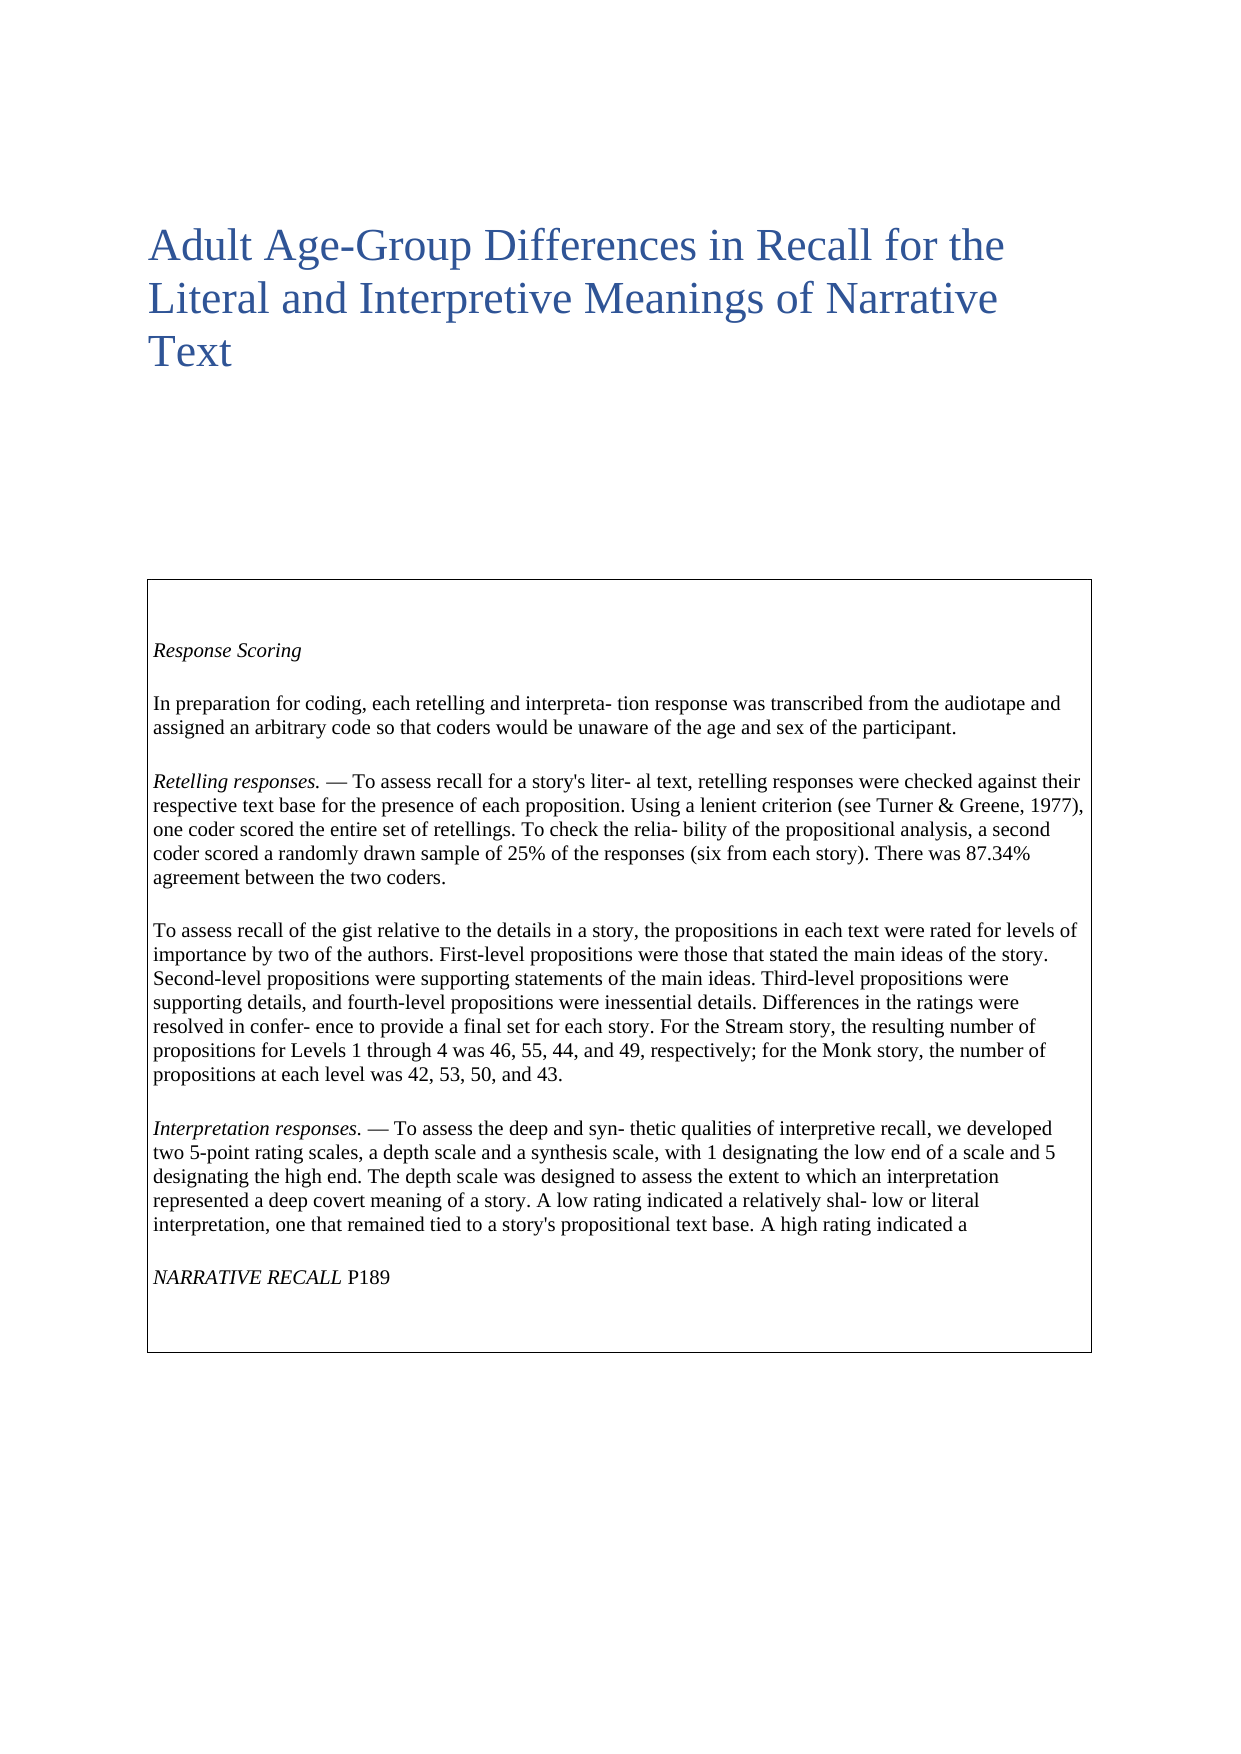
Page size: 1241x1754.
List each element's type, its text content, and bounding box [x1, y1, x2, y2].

subtitle Adult Age-Group Differences in Recall for the Literal and Interpretive Meanings of Narrative Text [148, 218, 1093, 376]
table_cell Response Scoring In preparation for coding, each retelling and interpreta- tion response was transcribed from the audiotape and assigned an arbitrary code so that coders would be unaware of the age and sex of the participant. Retelling responses. — To assess recall for a story's liter- al text, retelling responses were checked against their respective text base for the presence of each proposition. Using a lenient criterion (see Turner & Greene, 1977), one coder scored the entire set of retellings. To check the relia- bility of the propositional analysis, a second coder scored a randomly drawn sample of 25% of the responses (six from each story). There was 87.34% agreement between the two coders. To assess recall of the gist relative to the details in a story, the propositions in each text were rated for levels of importance by two of the authors. First-level propositions were those that stated the main ideas of the story. Second-level propositions were supporting statements of the main ideas. Third-level propositions were supporting details, and fourth-level propositions were inessential details. Differences in the ratings were resolved in confer- ence to provide a final set for each story. For the Stream story, the resulting number of propositions for Levels 1 through 4 was 46, 55, 44, and 49, respectively; for the Monk story, the number of propositions at each level was 42, 53, 50, and 43. Interpretation responses. — To assess the deep and syn- thetic qualities of interpretive recall, we developed two 5-point rating scales, a depth scale and a synthesis scale, with 1 designating the low end of a scale and 5 designating the high end. The depth scale was designed to assess the extent to which an interpretation represented a deep covert meaning of a story. A low rating indicated a relatively shal- low or literal interpretation, one that remained tied to a story's propositional text base. A high rating indicated a NARRATIVE RECALL P189 [152, 608, 1087, 1320]
table_cell [152, 1321, 1087, 1352]
table_header [152, 580, 1087, 607]
